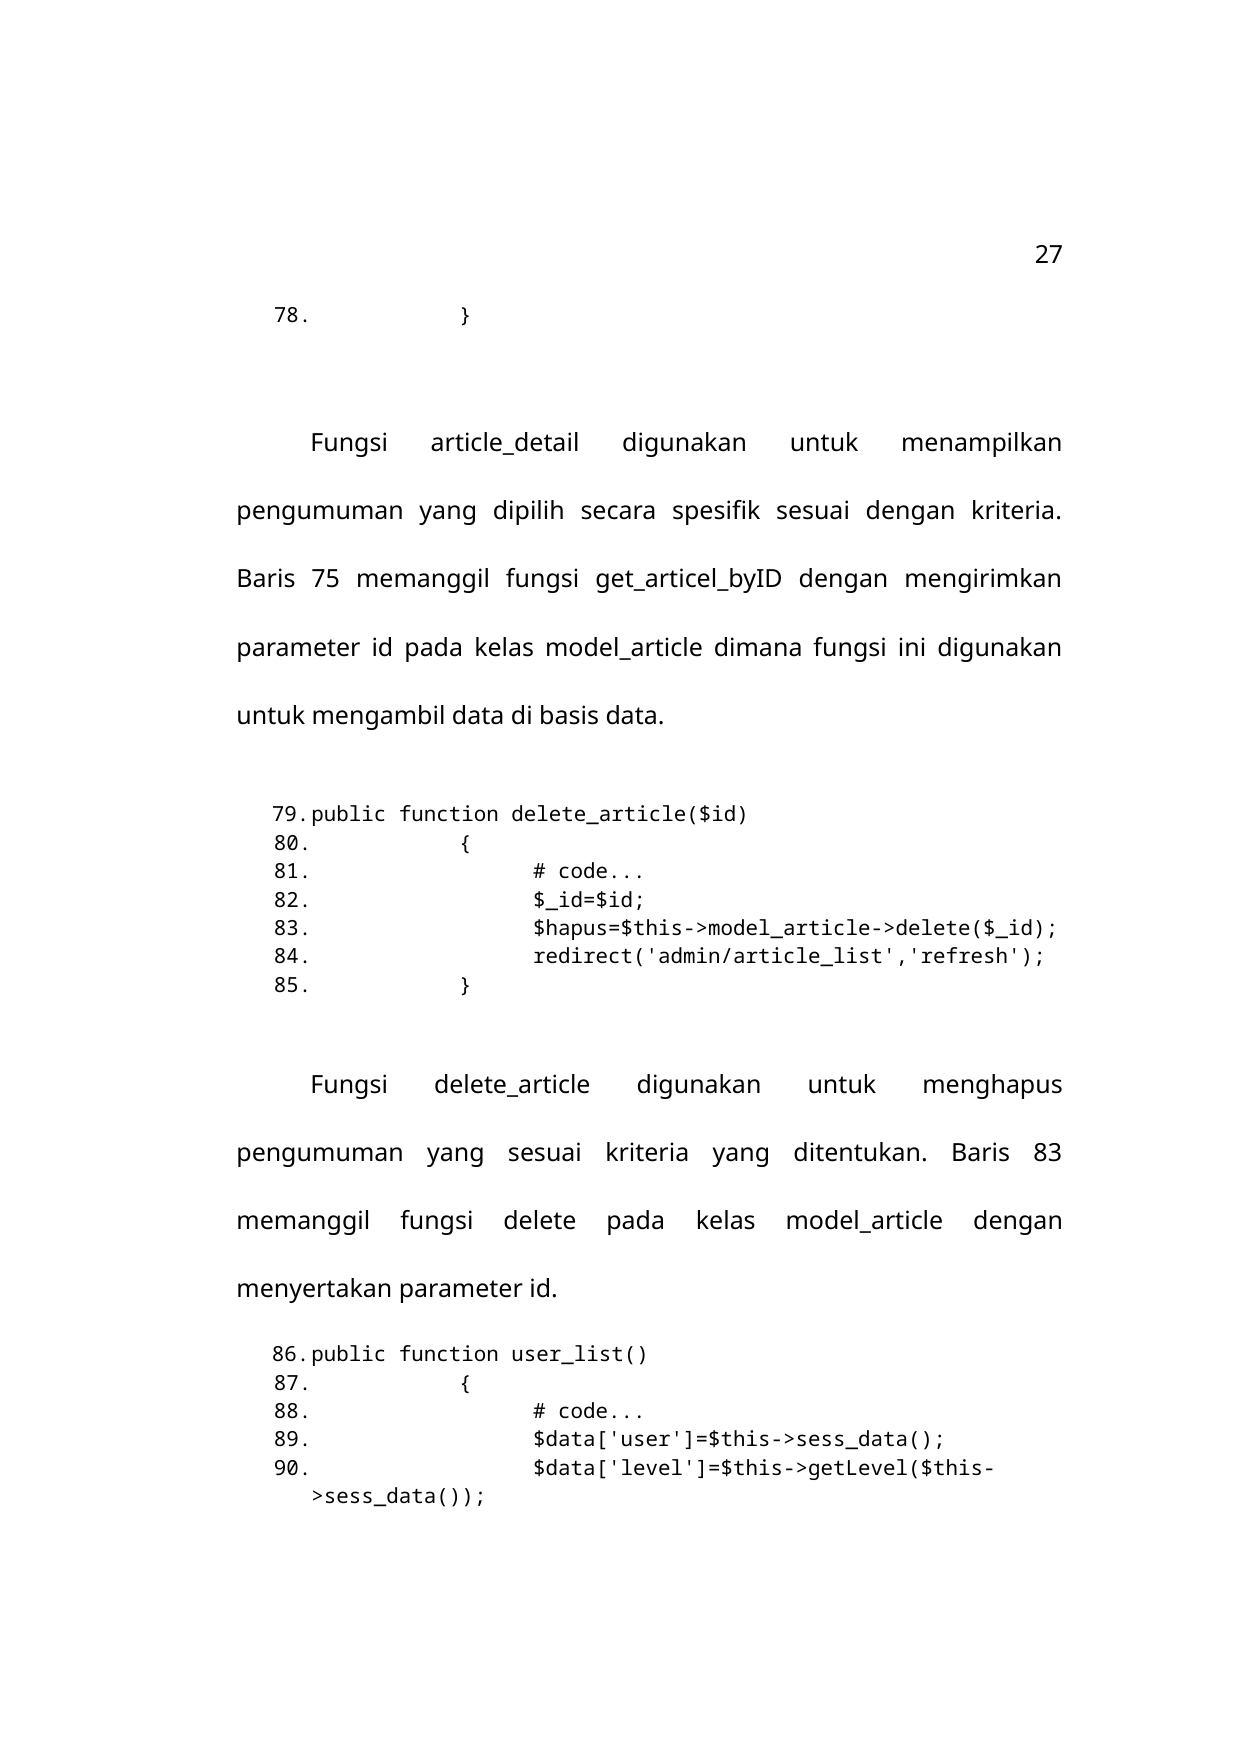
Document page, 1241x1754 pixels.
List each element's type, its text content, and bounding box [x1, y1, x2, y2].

list } [274, 300, 1063, 328]
list $data['level']=$this->getLevel($this->sess_data()); [274, 1453, 1063, 1510]
list # code... [274, 856, 1063, 885]
list public function delete_article($id) [272, 799, 1063, 828]
list redirect('admin/article_list','refresh'); [274, 942, 1063, 970]
text Fungsi article_detail digunakan untuk menampilkan pengumuman yang dipilih secara spesifik sesuai dengan kriteria. Baris 75 memanggil fungsi get_articel_byID dengan mengirimkan parameter id pada kelas model_article dimana fungsi ini digunakan untuk mengambil data di basis data. [236, 425, 1063, 731]
list public function user_list() [272, 1339, 1063, 1368]
list # code... [274, 1396, 1063, 1424]
list { [274, 1368, 1063, 1396]
list $data['user']=$this->sess_data(); [274, 1424, 1063, 1453]
text Fungsi delete_article digunakan untuk menghapus pengumuman yang sesuai kriteria yang ditentukan. Baris 83 memanggil fungsi delete pada kelas model_article dengan menyertakan parameter id. [236, 1067, 1063, 1305]
list $_id=$id; [274, 885, 1063, 913]
list { [274, 828, 1063, 856]
list } [274, 970, 1063, 998]
list $hapus=$this->model_article->delete($_id); [274, 913, 1063, 942]
